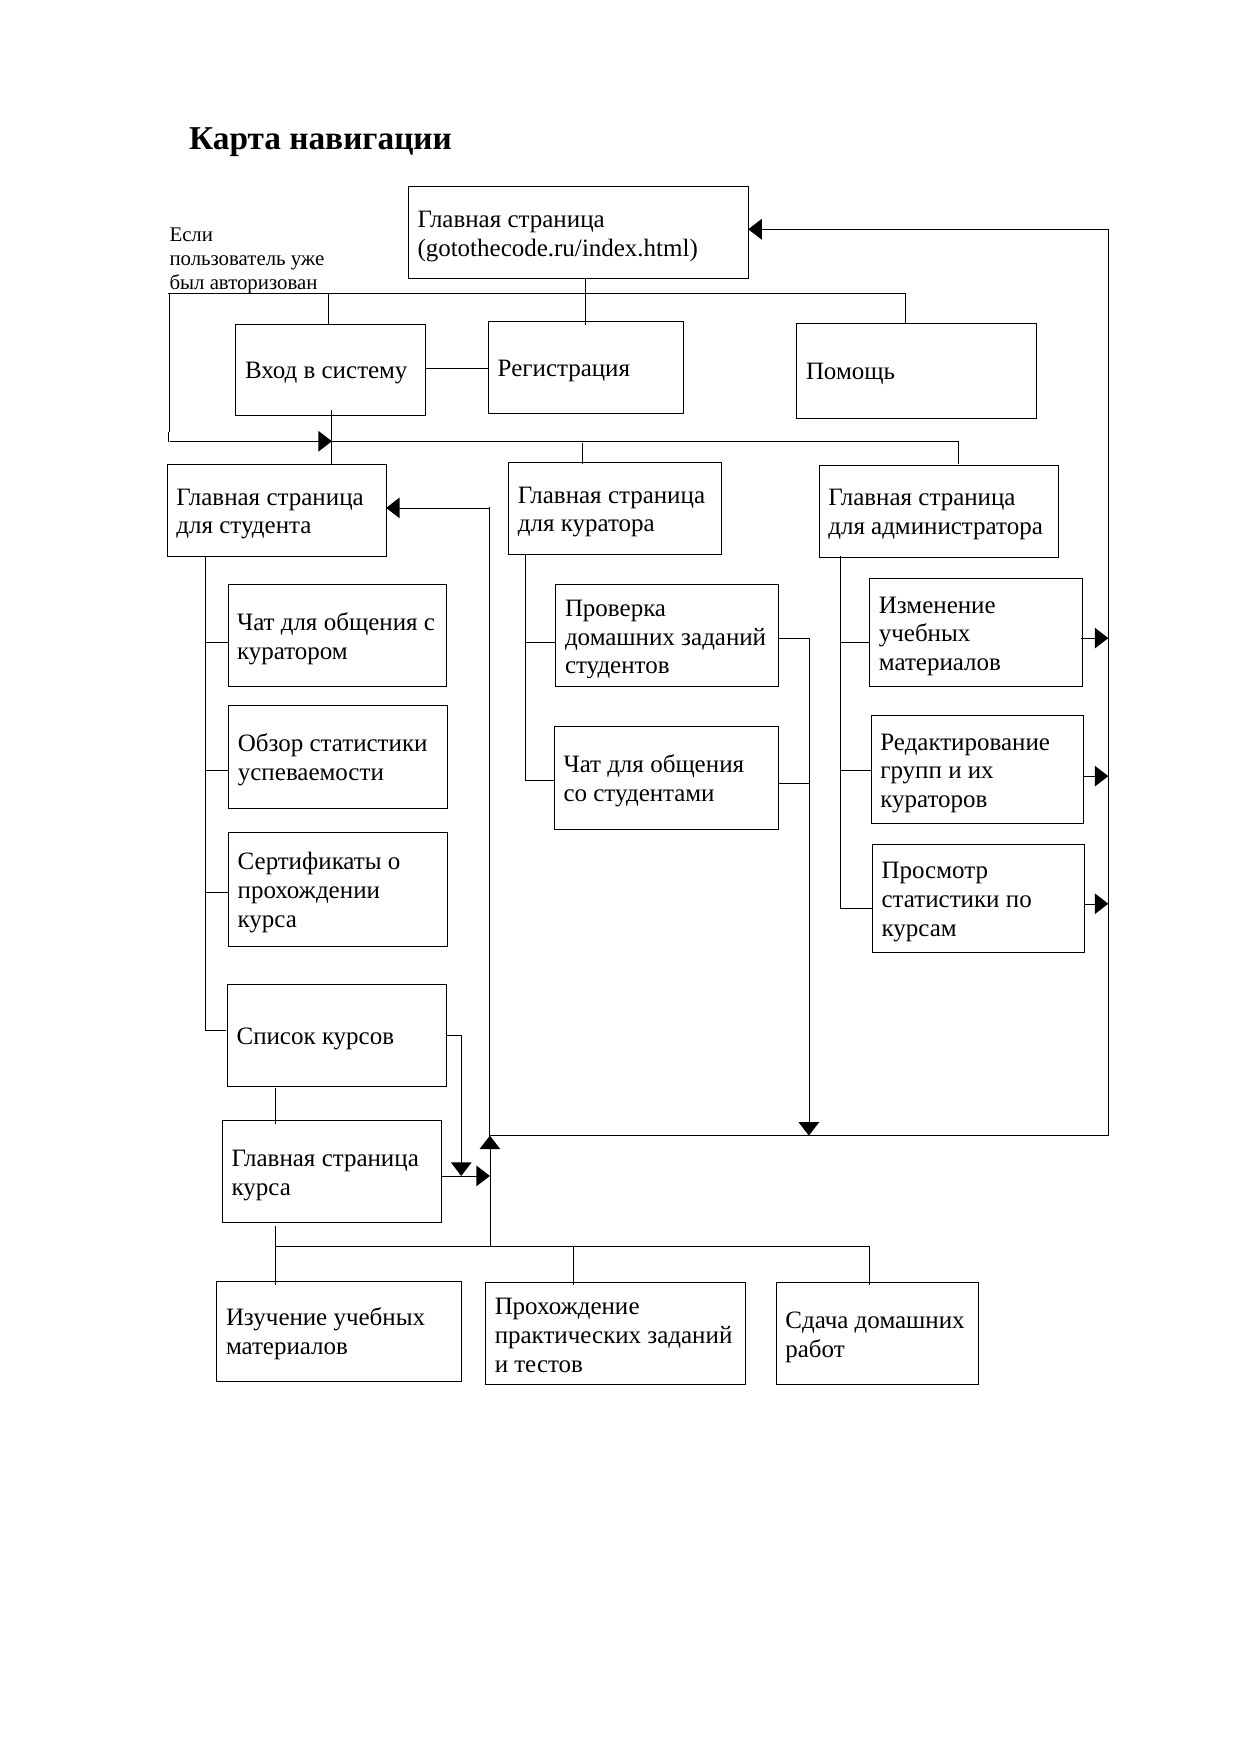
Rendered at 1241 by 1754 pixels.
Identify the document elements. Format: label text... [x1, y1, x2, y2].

text Сертификаты о прохождении курса [237, 846, 438, 933]
text Чат для общения со студентами [563, 749, 770, 807]
text Помощь [806, 356, 1027, 385]
text Изменение учебных материалов [879, 590, 1073, 676]
text Редактирование групп и их кураторов [880, 727, 1075, 813]
text (gotothecode.ru/index.html) [417, 233, 739, 261]
text Проверка домашних заданий студентов [565, 593, 770, 678]
text Главная страница [417, 204, 739, 233]
text Список курсов [236, 1021, 437, 1050]
text Прохождение практических заданий и тестов [494, 1291, 736, 1376]
text Главная страница для администратора [828, 482, 1049, 540]
text Главная страница для куратора [518, 480, 712, 537]
text Главная страница курса [231, 1143, 433, 1200]
text Просмотр статистики по курсам [881, 856, 1076, 942]
text Вход в систему [245, 356, 416, 384]
text Регистрация [497, 353, 675, 382]
text Главная страница для студента [176, 482, 377, 539]
text Изучение учебных материалов [226, 1302, 452, 1360]
text Сдача домашних работ [785, 1305, 969, 1362]
text Карта навигации [118, 118, 1122, 156]
text Обзор статистики успеваемости [238, 728, 439, 786]
text Чат для общения с куратором [237, 607, 438, 664]
